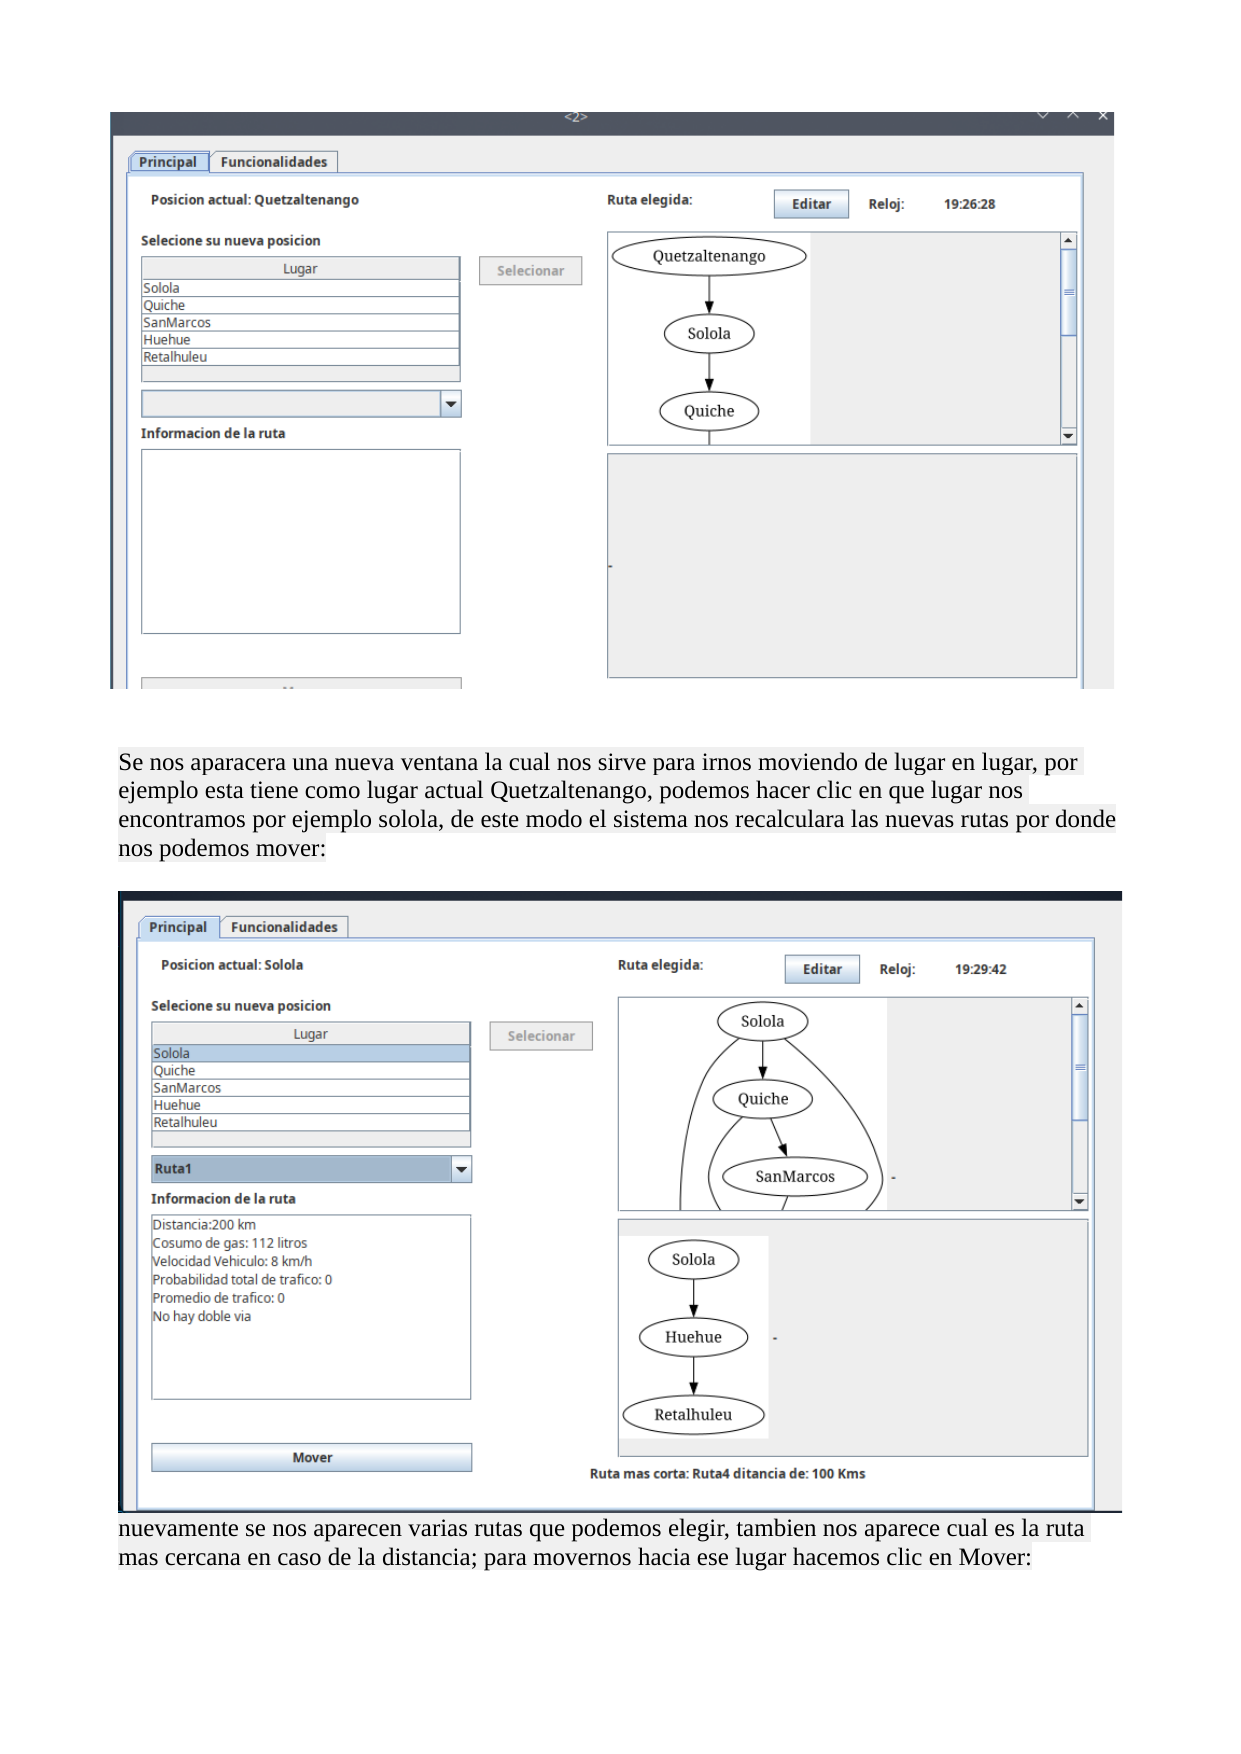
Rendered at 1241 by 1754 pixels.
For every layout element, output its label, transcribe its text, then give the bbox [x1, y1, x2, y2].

text Se nos aparacera una nueva ventana la cual nos sirve para irnos moviendo de lugar en lugar, por ejemplo esta tiene como lugar actual Quetzaltenango, podemos hacer clic en que lugar nos encontramos por ejemplo solola, de este modo el sistema nos recalculara las nuevas rutas por donde nos podemos mover: [118, 747, 1122, 862]
text nuevamente se nos aparecen varias rutas que podemos elegir, tambien nos aparece cual es la ruta mas cercana en caso de la distancia; para movernos hacia ese lugar hacemos clic en Mover: [118, 1513, 1122, 1570]
picture [110, 112, 1115, 689]
picture [118, 891, 1123, 1513]
